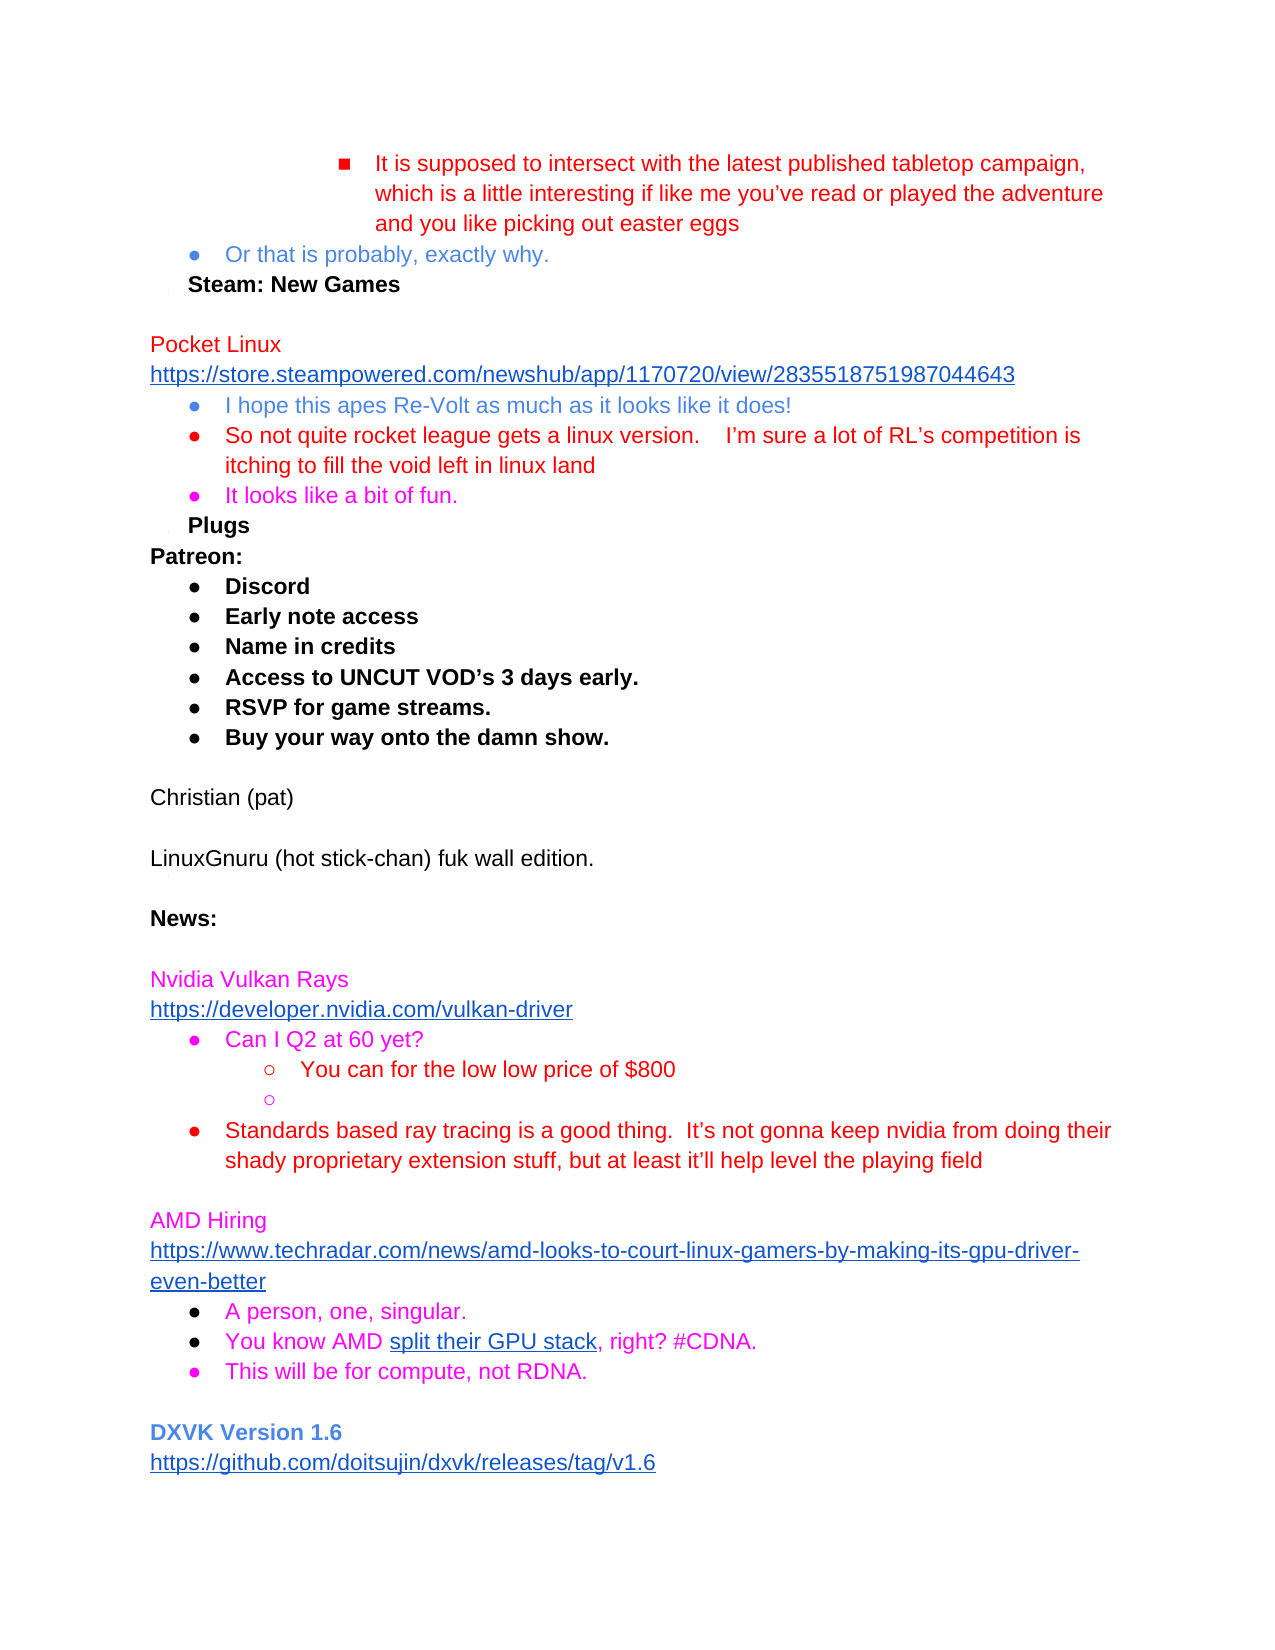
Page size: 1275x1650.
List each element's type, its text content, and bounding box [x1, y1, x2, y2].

text Christian (pat) [150, 784, 1125, 811]
text AMD Hiring [150, 1207, 1125, 1234]
text DXVK Version 1.6 [150, 1419, 1125, 1445]
list This will be for compute, not RDNA. [187, 1358, 1125, 1385]
text https://store.steampowered.com/newshub/app/1170720/view/2835518751987044643 [150, 361, 1125, 388]
list Access to UNCUT VOD’s 3 days early. [187, 663, 1125, 690]
text https://developer.nvidia.com/vulkan-driver [150, 996, 1125, 1022]
list You can for the low low price of $800 [262, 1056, 1125, 1083]
list A person, one, singular. [187, 1298, 1125, 1324]
list Name in credits [187, 633, 1125, 660]
text Steam: New Games [150, 271, 1125, 297]
text https://github.com/doitsujin/dxvk/releases/tag/v1.6 [150, 1449, 1125, 1475]
text Patreon: [150, 543, 1125, 569]
list You know AMD split their GPU stack, right? #CDNA. [187, 1328, 1125, 1354]
list I hope this apes Re-Volt as much as it looks like it does! [187, 392, 1125, 418]
list Early note access [187, 603, 1125, 629]
list RSVP for game streams. [187, 694, 1125, 720]
list So not quite rocket league gets a linux version. I’m sure a lot of RL’s competition is itching to fill the void left in linux land [187, 422, 1125, 478]
text News: [150, 905, 1125, 932]
list It looks like a bit of fun. [187, 482, 1125, 509]
text https://www.techradar.com/news/amd-looks-to-court-linux-gamers-by-making-its-gpu-driver-even-better [150, 1237, 1125, 1294]
text Pocket Linux [150, 331, 1125, 358]
list Can I Q2 at 60 yet? [187, 1026, 1125, 1052]
list Standards based ray tracing is a good thing. It’s not gonna keep nvidia from doing their shady proprietary extension stuff, but at least it’ll help level the playing field [187, 1117, 1125, 1173]
text Nvidia Vulkan Rays [150, 966, 1125, 992]
list Or that is probably, exactly why. [187, 241, 1125, 267]
list Buy your way onto the damn show. [187, 724, 1125, 750]
list It is supposed to intersect with the latest published tabletop campaign, which is a little interesting if like me you’ve read or played the adventure and you like picking out easter eggs [337, 150, 1125, 237]
list Discord [187, 573, 1125, 599]
text LinuxGnuru (hot stick-chan) fuk wall edition. [150, 845, 1125, 871]
text Plugs [150, 512, 1125, 539]
